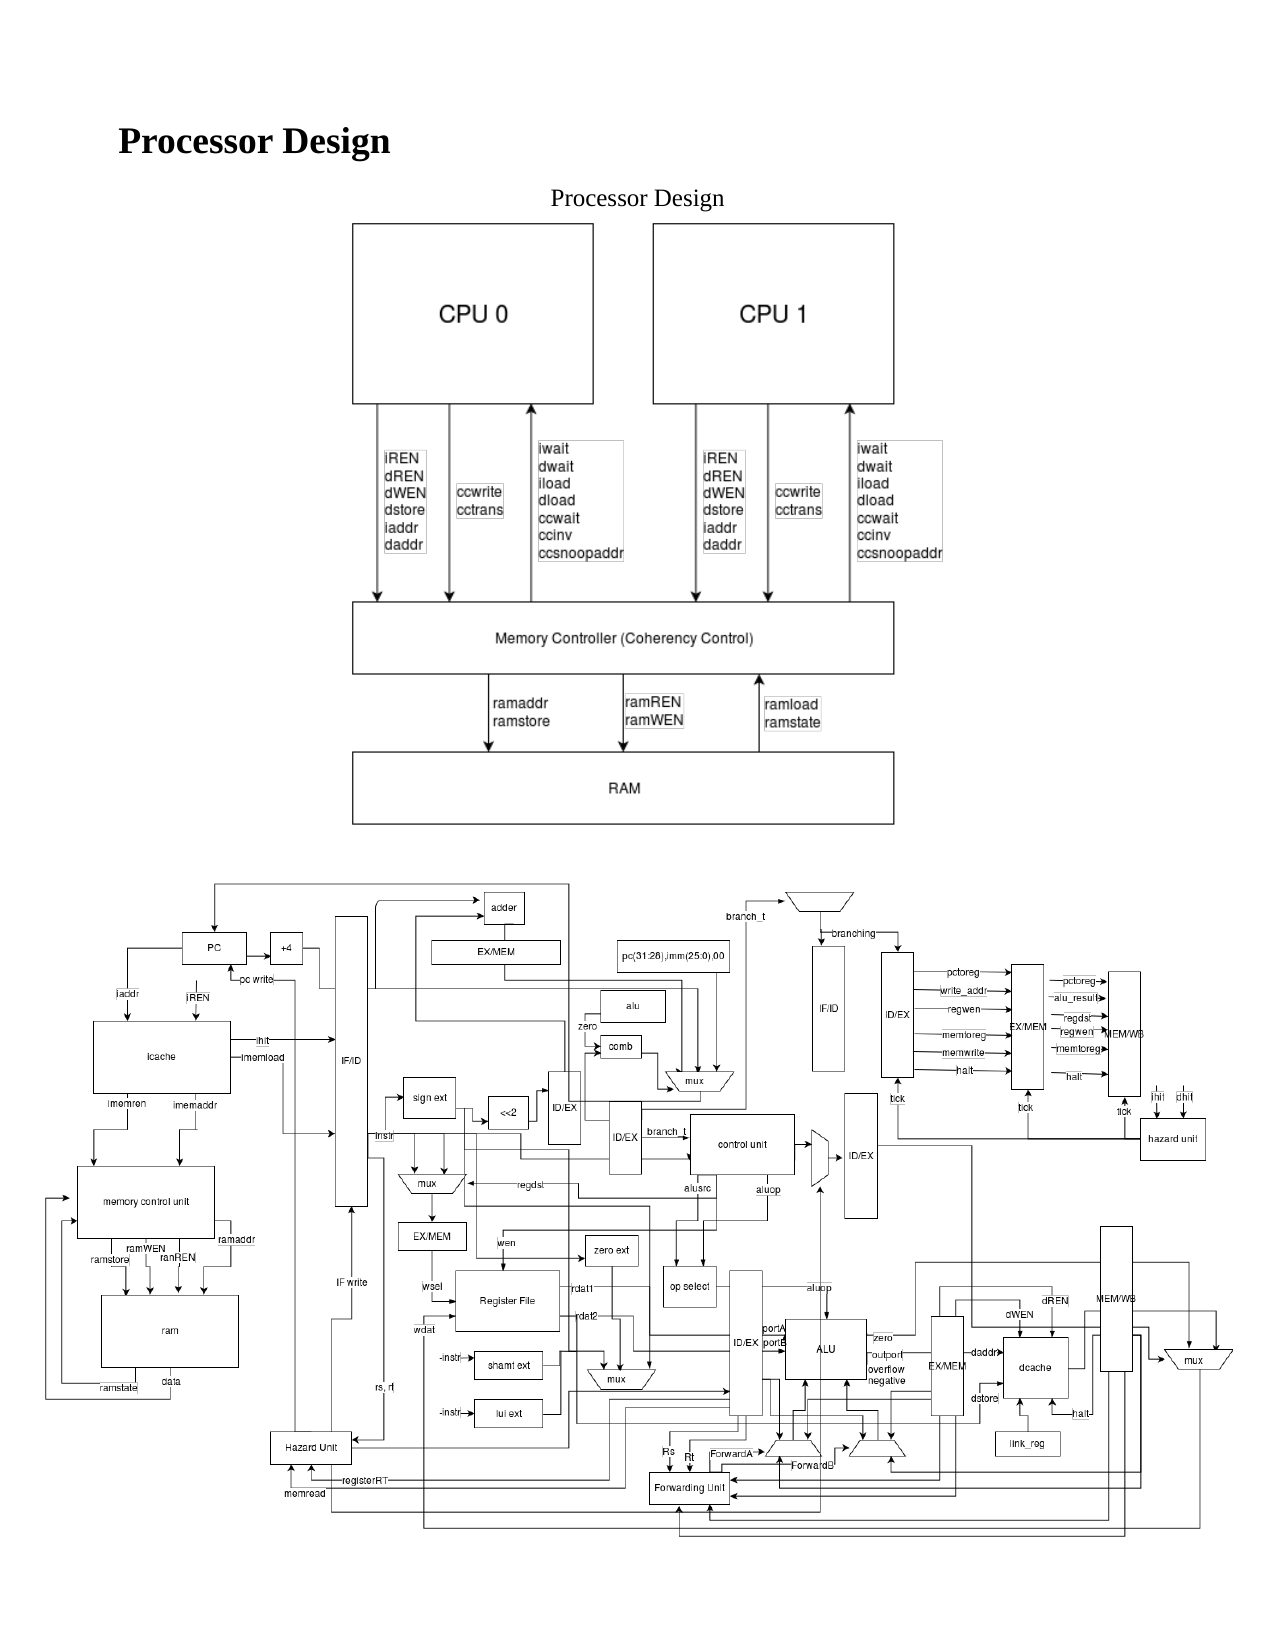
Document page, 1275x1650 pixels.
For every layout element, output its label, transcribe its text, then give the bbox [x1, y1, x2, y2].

text Processor Design [118, 118, 1157, 161]
text Processor Design [118, 183, 1157, 212]
